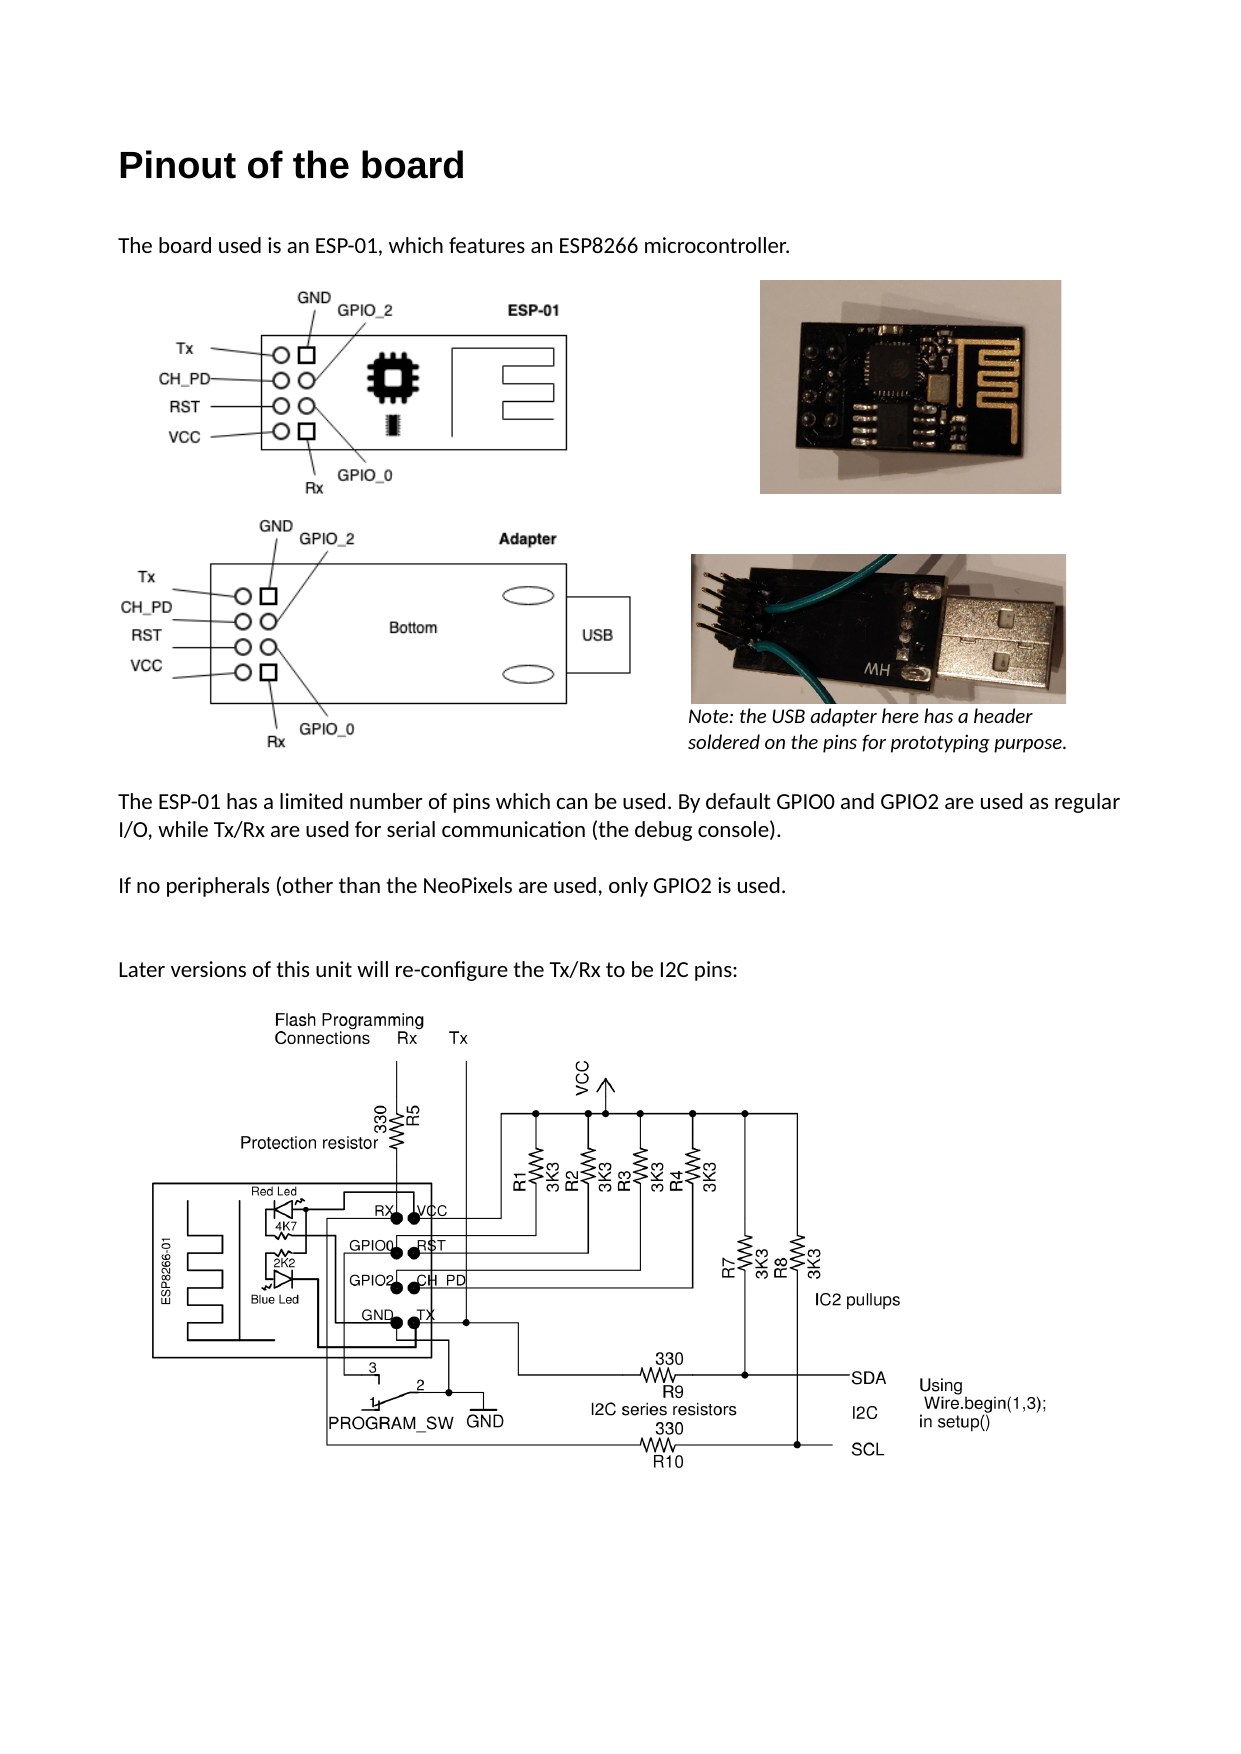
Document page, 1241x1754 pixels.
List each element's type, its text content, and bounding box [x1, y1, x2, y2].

picture [760, 280, 1062, 494]
picture [691, 554, 1067, 704]
text If no peripherals (other than the NeoPixels are used, only GPIO2 is used. [118, 871, 1122, 899]
text The board used is an ESP-01, which features an ESP8266 microcontroller. [118, 231, 1122, 259]
text The ESP-01 has a limited number of pins which can be used. By default GPIO0 and GPIO2 are used as regular I/O, while Tx/Rx are used for serial communication (the debug console). [118, 787, 1122, 843]
picture [120, 283, 632, 755]
subtitle Pinout of the board [118, 143, 1122, 187]
picture [124, 997, 1067, 1485]
text Later versions of this unit will re-configure the Tx/Rx to be I2C pins: [118, 955, 1122, 983]
